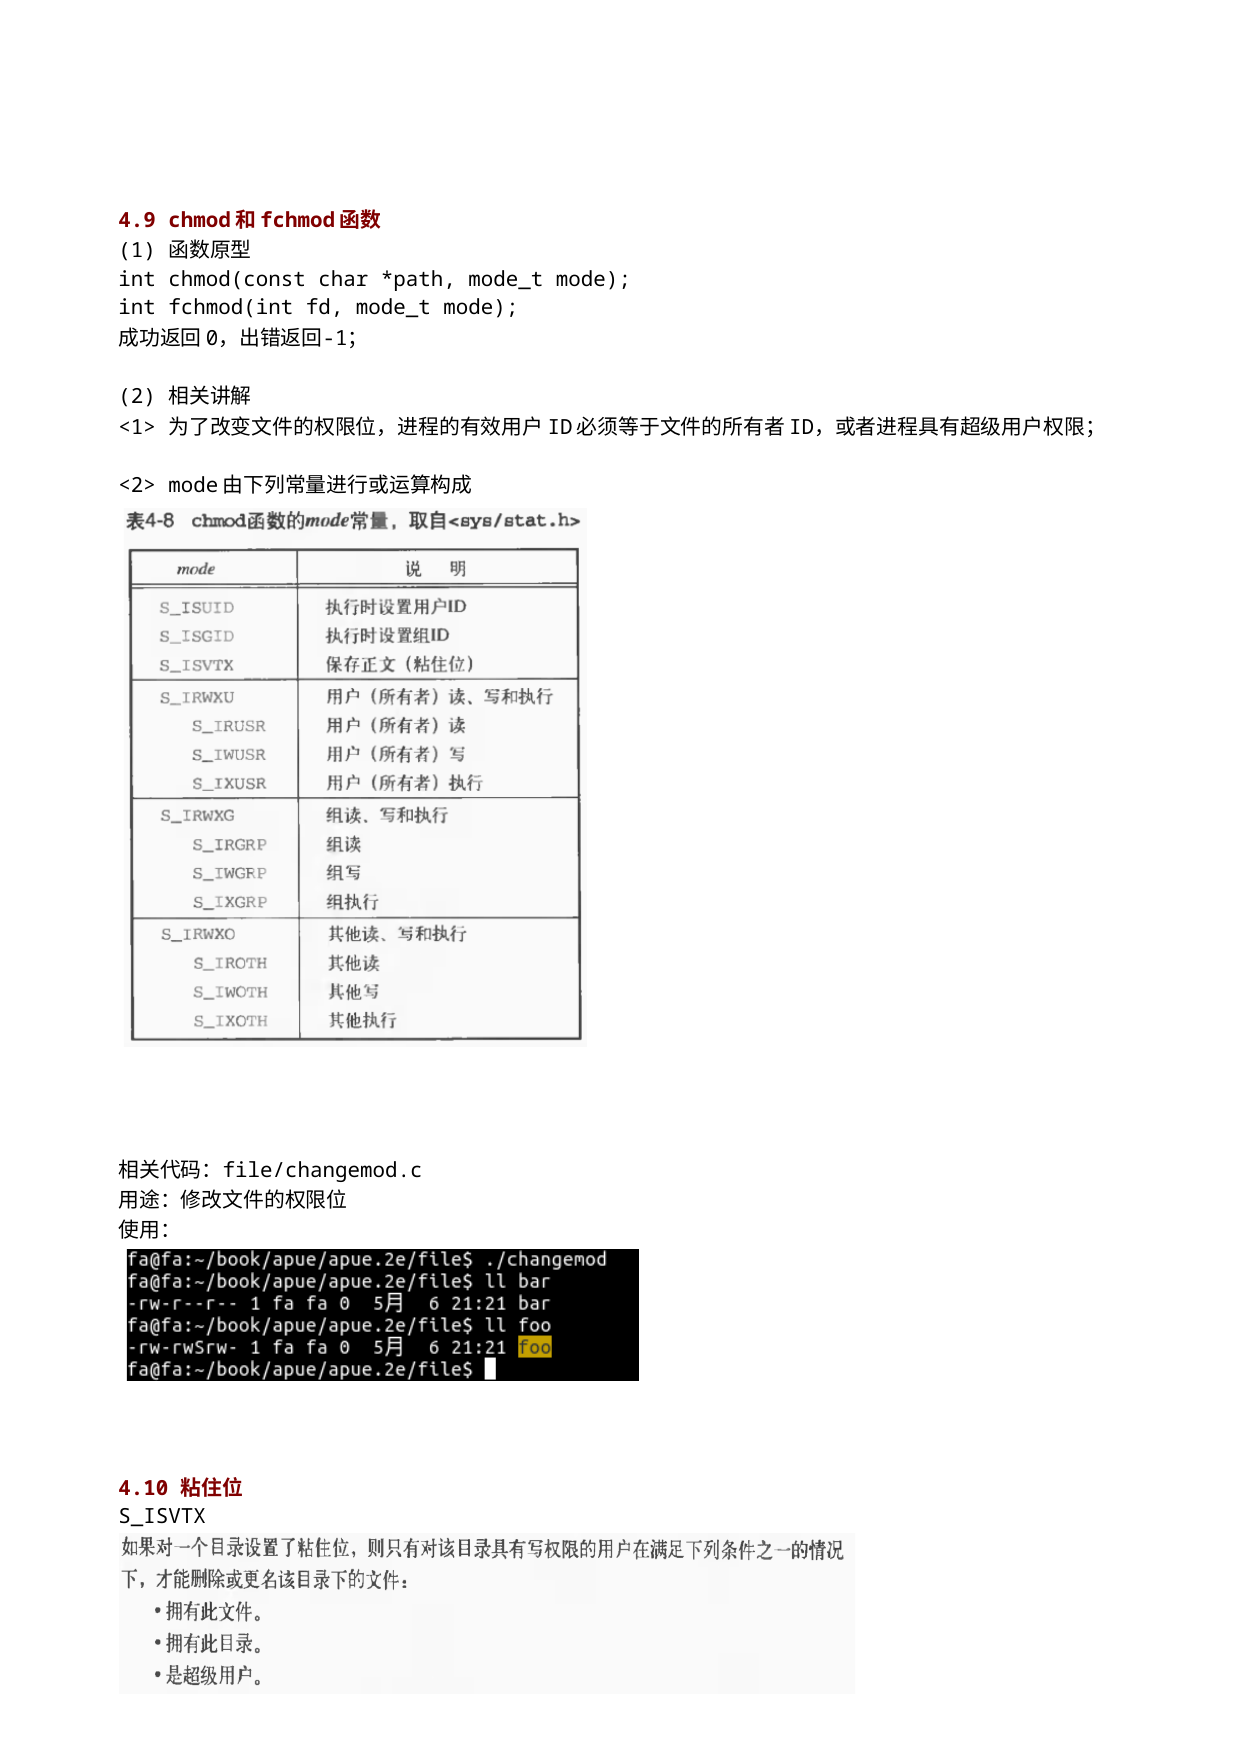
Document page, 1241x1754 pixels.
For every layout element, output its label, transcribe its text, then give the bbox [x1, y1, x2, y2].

text int fchmod(int fd, mode_t mode); [118, 292, 1122, 321]
text (2) 相关讲解 [118, 380, 1122, 410]
picture [123, 508, 587, 1047]
picture [126, 1249, 639, 1381]
picture [119, 1533, 856, 1694]
text 用途：修改文件的权限位 [118, 1183, 1122, 1214]
text 相关代码：file/changemod.c [118, 1153, 1122, 1183]
text int chmod(const char *path, mode_t mode); [118, 264, 1122, 292]
text 使用： [118, 1214, 1122, 1244]
text 4.9 chmod和fchmod函数 [118, 203, 1122, 234]
text 成功返回0，出错返回-1； [118, 321, 1122, 351]
text (1) 函数原型 [118, 234, 1122, 264]
text S_ISVTX [118, 1502, 1122, 1530]
text <2> mode由下列常量进行或运算构成 [118, 469, 1122, 499]
text 4.10 粘住位 [118, 1471, 1122, 1502]
text <1> 为了改变文件的权限位，进程的有效用户ID必须等于文件的所有者ID，或者进程具有超级用户权限； [118, 410, 1122, 440]
